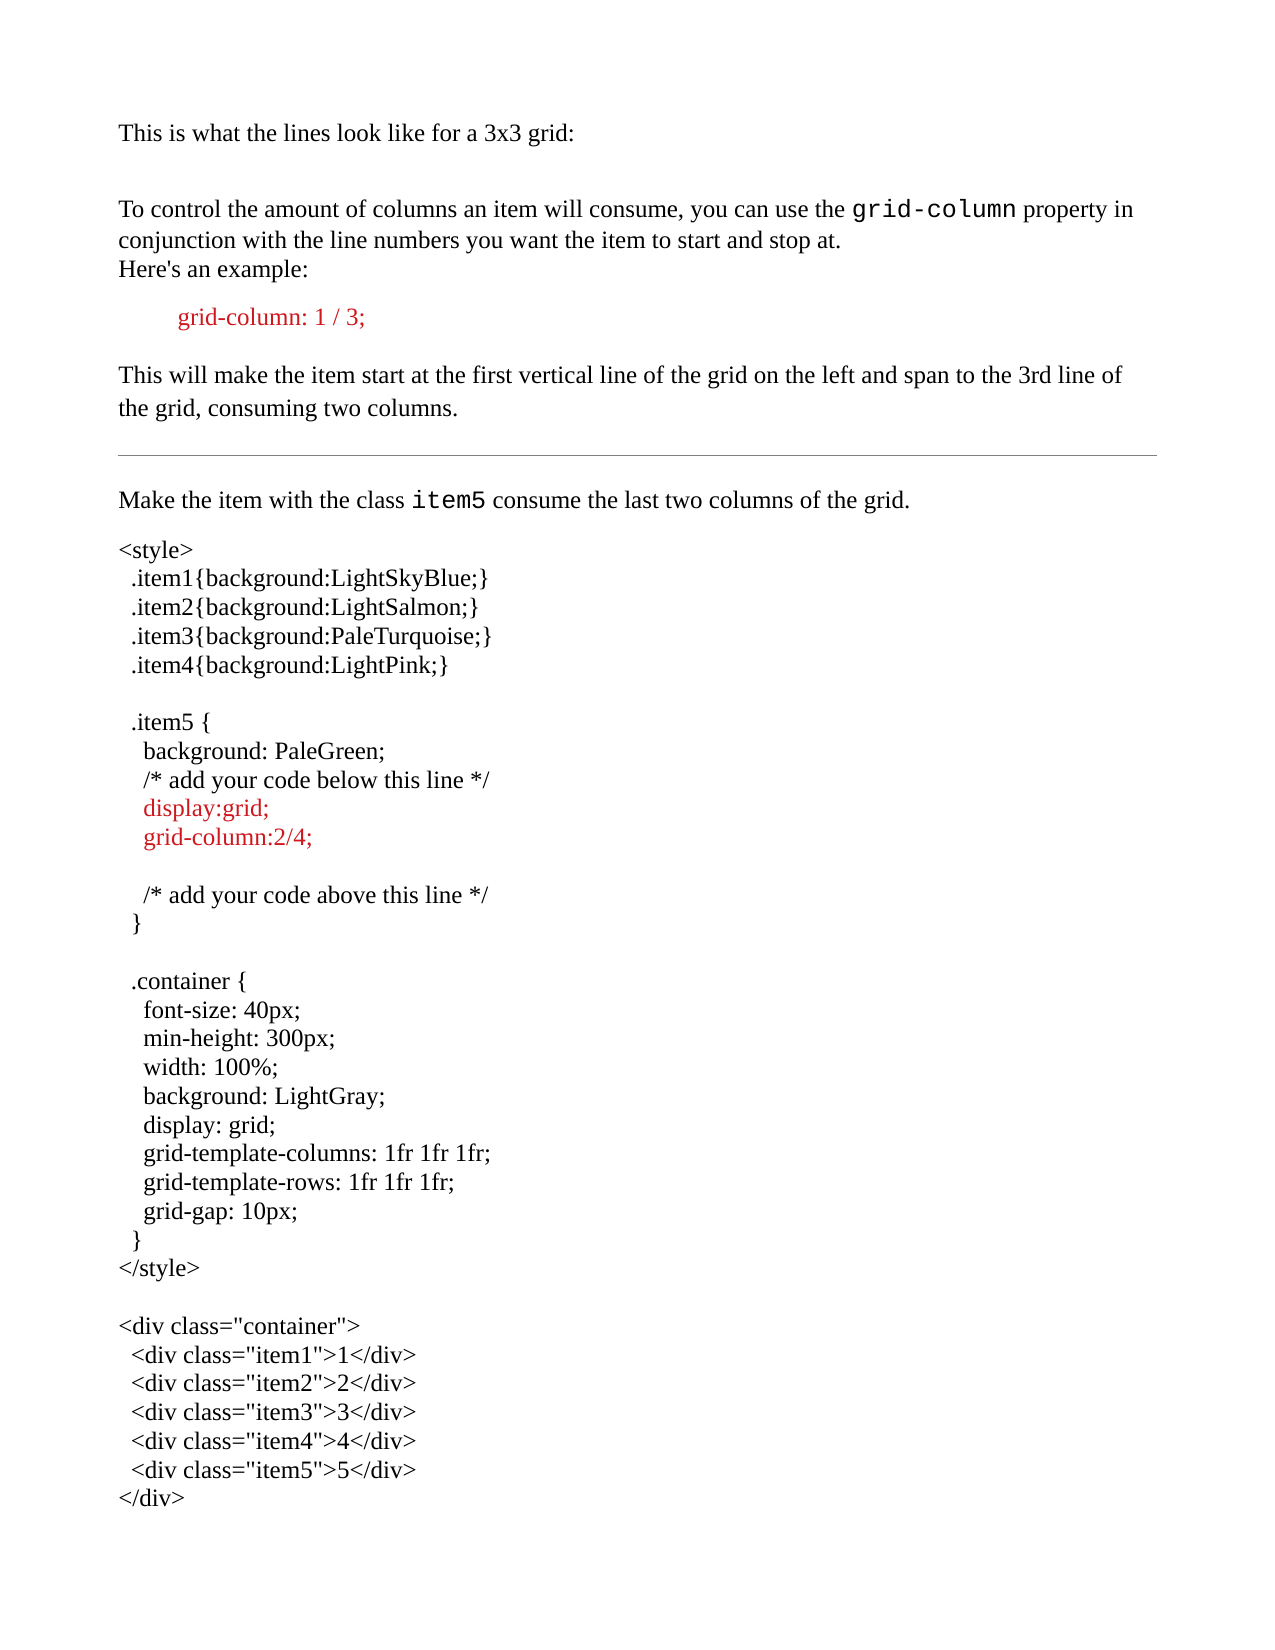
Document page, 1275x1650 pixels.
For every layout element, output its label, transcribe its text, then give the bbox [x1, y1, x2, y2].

text This is what the lines look like for a 3x3 grid: [118, 118, 1157, 147]
text </div> [118, 1483, 1157, 1512]
text <div class="item1">1</div> [118, 1340, 1157, 1368]
text background: LightGray; [118, 1081, 1157, 1110]
text <div class="item5">5</div> [118, 1455, 1157, 1483]
text /* add your code above this line */ [118, 880, 1157, 908]
text <div class="item3">3</div> [118, 1397, 1157, 1426]
text <div class="item4">4</div> [118, 1426, 1157, 1455]
text display:grid; [118, 793, 1157, 822]
text display: grid; [118, 1110, 1157, 1138]
text .item3{background:PaleTurquoise;} [118, 621, 1157, 650]
text .item5 { [118, 707, 1157, 736]
text font-size: 40px; [118, 995, 1157, 1023]
text To control the amount of columns an item will consume, you can use the grid-column property in conjunction with the line numbers you want the item to start and stop at. [118, 194, 1157, 254]
text <div class="container"> [118, 1311, 1157, 1340]
text .item4{background:LightPink;} [118, 650, 1157, 678]
text Make the item with the class item5 consume the last two columns of the grid. [118, 485, 1157, 516]
text background: PaleGreen; [118, 736, 1157, 765]
text width: 100%; [118, 1052, 1157, 1081]
text /* add your code below this line */ [118, 765, 1157, 793]
text grid-column:2/4; [118, 822, 1157, 851]
text .item1{background:LightSkyBlue;} [118, 563, 1157, 592]
text This will make the item start at the first vertical line of the grid on the left and span to the 3rd line of the grid, consuming two columns. [118, 360, 1157, 422]
text } [118, 1225, 1157, 1253]
text Here's an example: [118, 254, 1157, 283]
text <div class="item2">2</div> [118, 1368, 1157, 1397]
text min-height: 300px; [118, 1023, 1157, 1052]
text grid-template-columns: 1fr 1fr 1fr; [118, 1138, 1157, 1167]
text </style> [118, 1253, 1157, 1282]
text <style> [118, 535, 1157, 563]
text .container { [118, 966, 1157, 995]
text grid-template-rows: 1fr 1fr 1fr; [118, 1167, 1157, 1196]
text .item2{background:LightSalmon;} [118, 592, 1157, 621]
text grid-gap: 10px; [118, 1196, 1157, 1225]
text grid-column: 1 / 3; [177, 302, 1098, 330]
text } [118, 908, 1157, 937]
